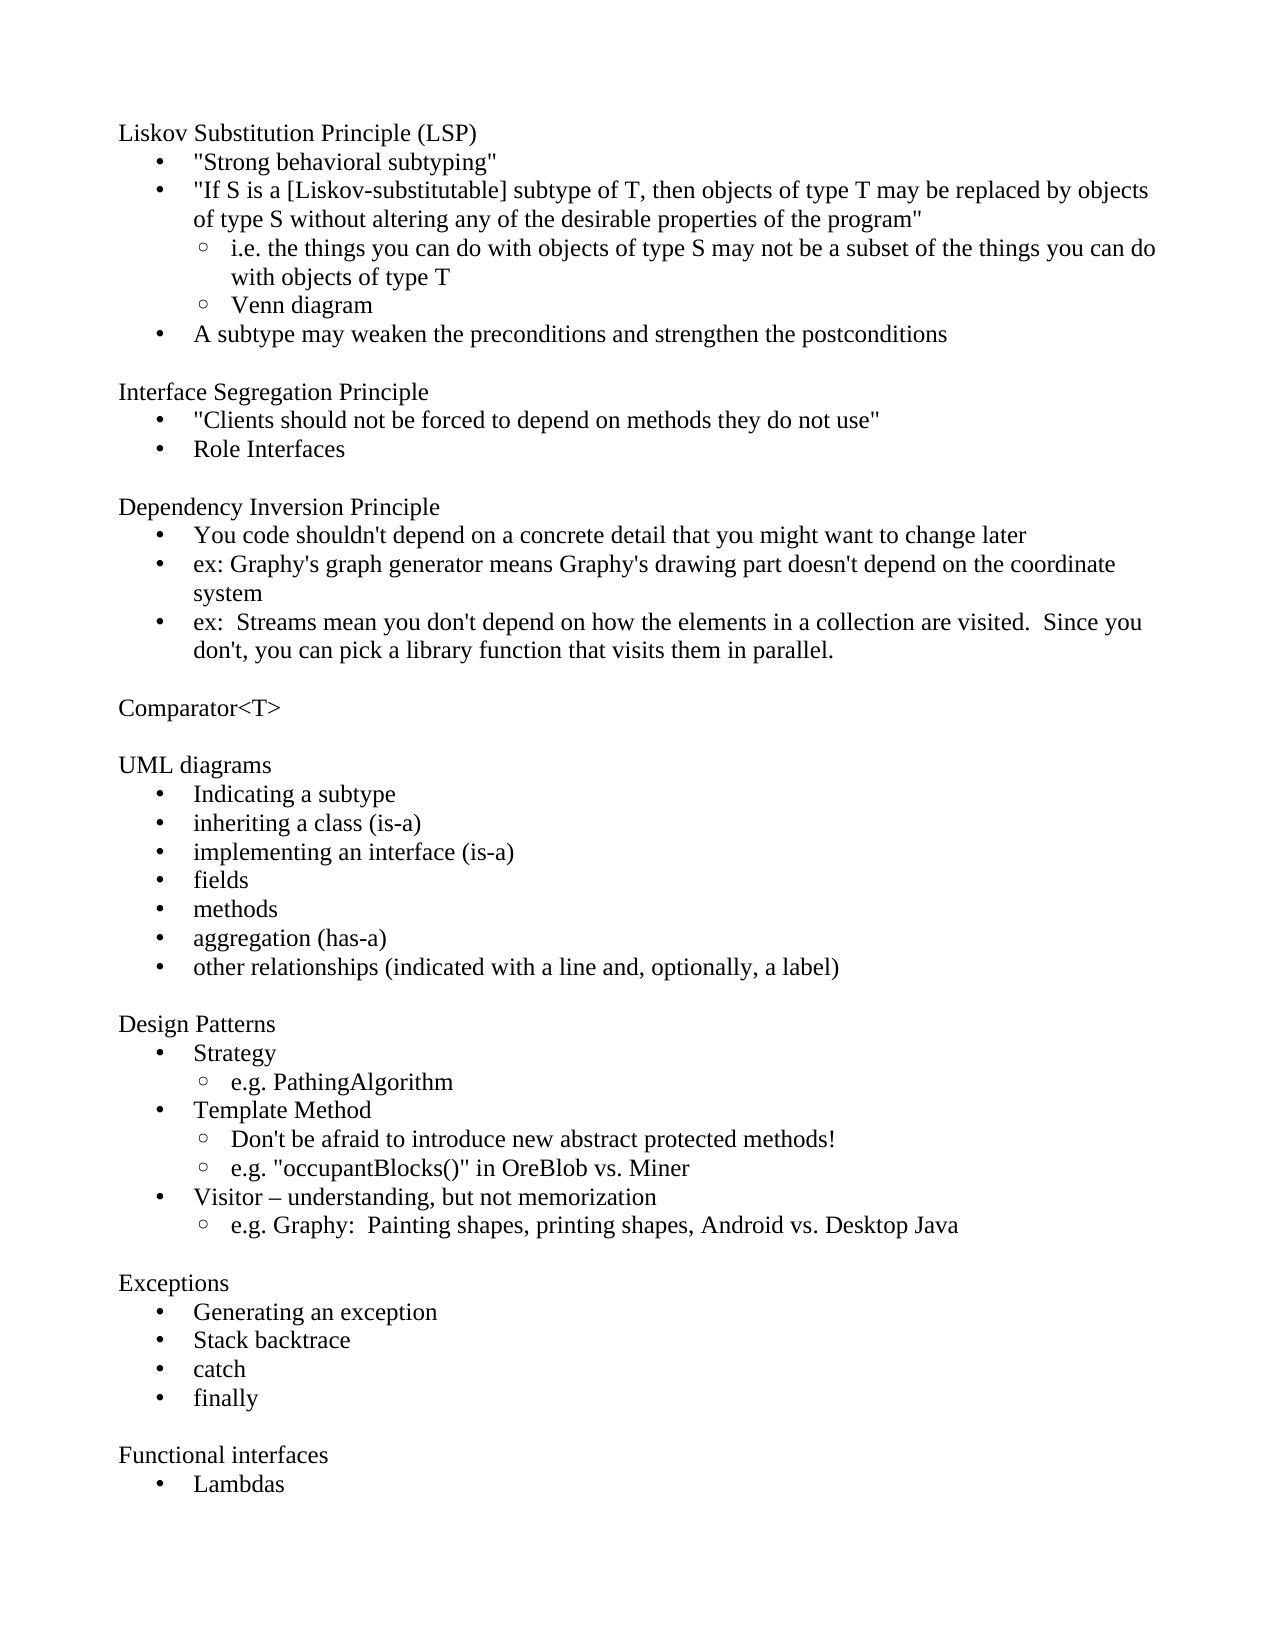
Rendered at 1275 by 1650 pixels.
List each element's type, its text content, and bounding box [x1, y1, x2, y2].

text Interface Segregation Principle [118, 377, 1157, 406]
text Liskov Substitution Principle (LSP) [118, 118, 1157, 147]
list Generating an exception [156, 1297, 1157, 1326]
list Venn diagram [193, 291, 1157, 319]
list e.g. "occupantBlocks()" in OreBlob vs. Miner [193, 1153, 1157, 1182]
list e.g. Graphy: Painting shapes, printing shapes, Android vs. Desktop Java [193, 1211, 1157, 1239]
list inheriting a class (is-a) [156, 808, 1157, 837]
text Functional interfaces [118, 1441, 1157, 1469]
list Role Interfaces [156, 434, 1157, 463]
list i.e. the things you can do with objects of type S may not be a subset of the things you can do with objects of type T [193, 233, 1157, 291]
list e.g. PathingAlgorithm [193, 1067, 1157, 1096]
list "Clients should not be forced to depend on methods they do not use" [156, 406, 1157, 434]
list "If S is a [Liskov-substitutable] subtype of T, then objects of type T may be replaced by objects of type S without altering any of the desirable properties of the program" [156, 176, 1157, 233]
text Design Patterns [118, 1009, 1157, 1038]
list You code shouldn't depend on a concrete detail that you might want to change later [156, 521, 1157, 549]
list implementing an interface (is-a) [156, 837, 1157, 866]
list Lambdas [156, 1469, 1157, 1498]
text Comparator<T> [118, 693, 1157, 722]
list aggregation (has-a) [156, 923, 1157, 952]
list Indicating a subtype [156, 779, 1157, 808]
list Template Method [156, 1096, 1157, 1124]
list A subtype may weaken the preconditions and strengthen the postconditions [156, 319, 1157, 348]
list fields [156, 866, 1157, 894]
list ex: Streams mean you don't depend on how the elements in a collection are visited. Since you don't, you can pick a library function that visits them in parallel. [156, 607, 1157, 664]
text Exceptions [118, 1268, 1157, 1297]
list methods [156, 894, 1157, 923]
list Visitor – understanding, but not memorization [156, 1182, 1157, 1211]
list Strategy [156, 1038, 1157, 1067]
list ex: Graphy's graph generator means Graphy's drawing part doesn't depend on the coordinate system [156, 549, 1157, 607]
list "Strong behavioral subtyping" [156, 147, 1157, 176]
list other relationships (indicated with a line and, optionally, a label) [156, 952, 1157, 981]
text UML diagrams [118, 751, 1157, 779]
text Dependency Inversion Principle [118, 492, 1157, 521]
list Stack backtrace [156, 1326, 1157, 1354]
list finally [156, 1383, 1157, 1412]
list Don't be afraid to introduce new abstract protected methods! [193, 1124, 1157, 1153]
list catch [156, 1354, 1157, 1383]
